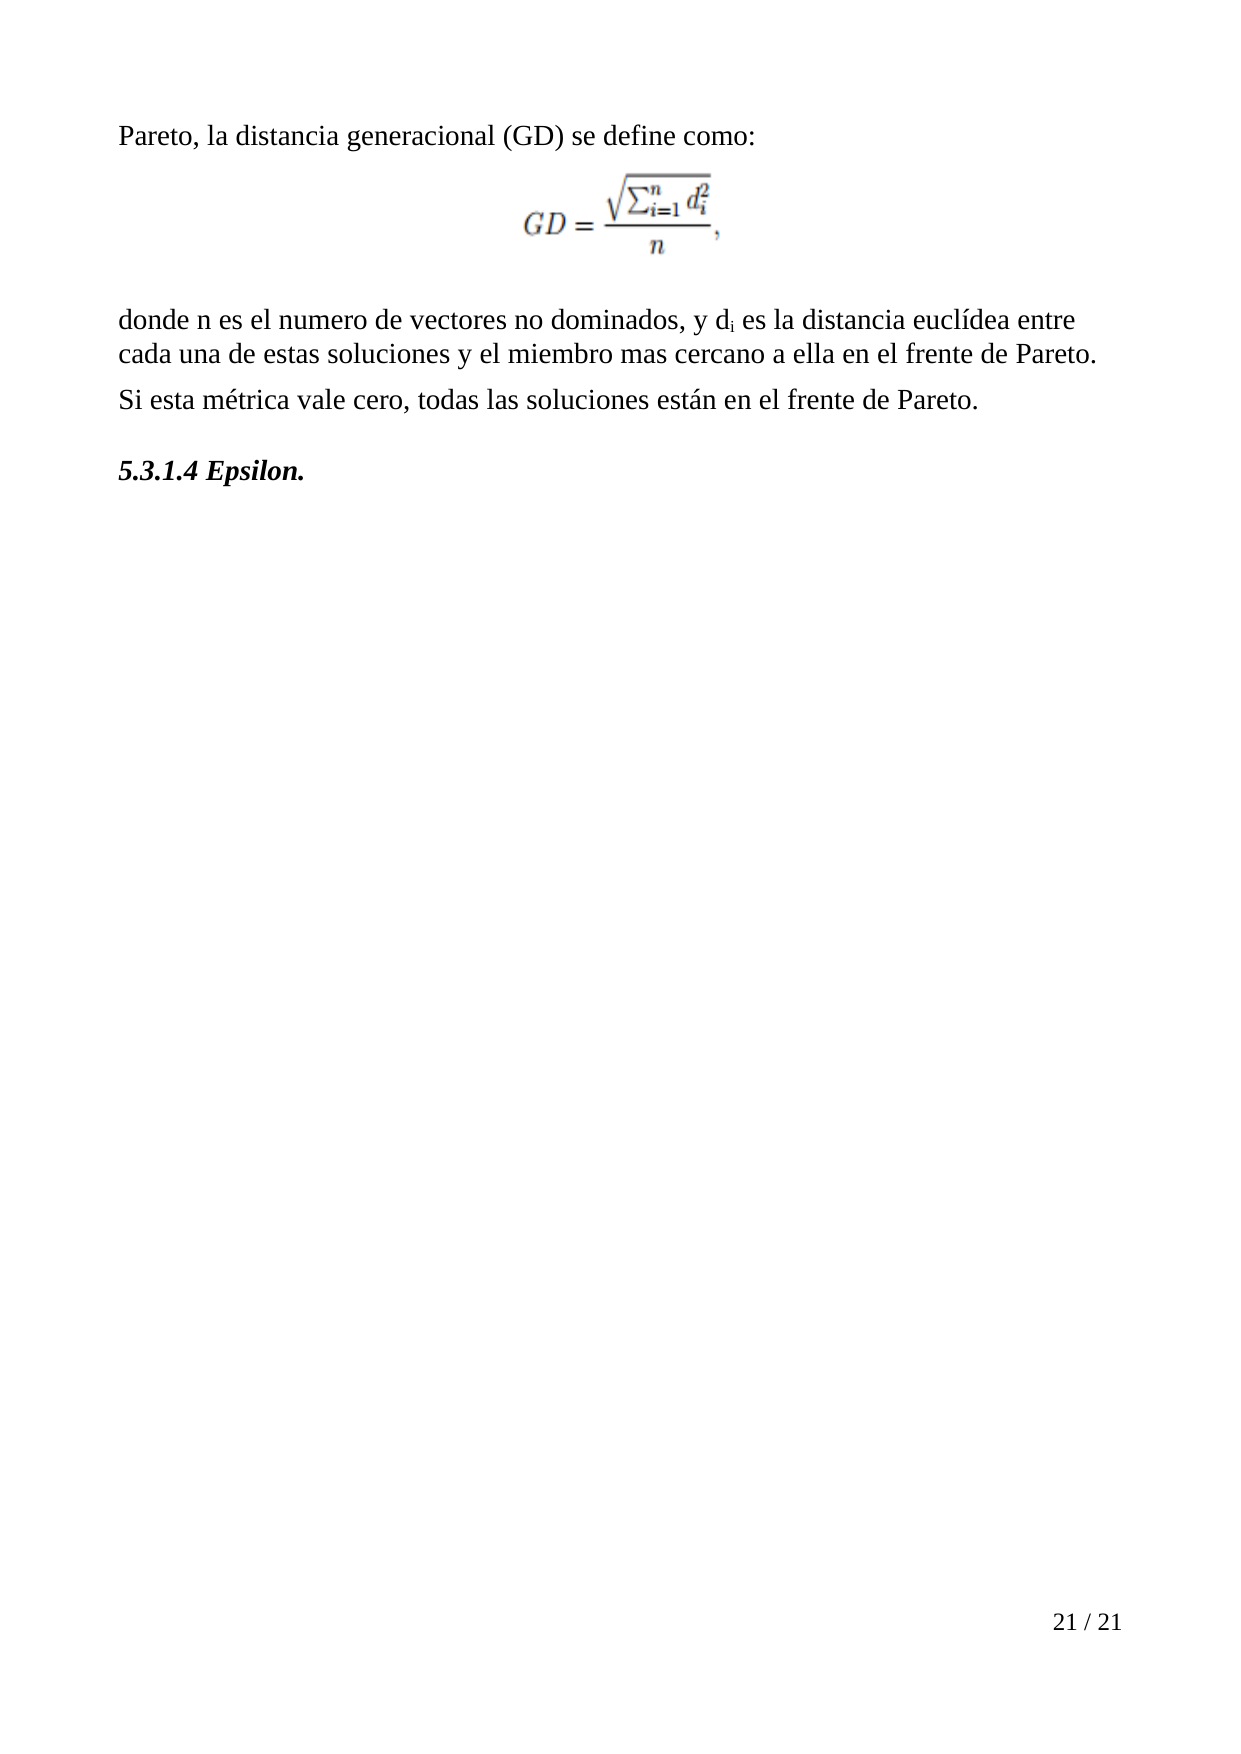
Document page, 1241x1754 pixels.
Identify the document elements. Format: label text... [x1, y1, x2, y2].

text donde n es el numero de vectores no dominados, y di es la distancia euclídea entre cada una de estas soluciones y el miembro mas cercano a ella en el frente de Pareto. [118, 302, 1122, 369]
subtitle 5.3.1.4 Epsilon. [118, 453, 1122, 486]
text Pareto, la distancia generacional (GD) se define como: [118, 118, 1122, 152]
text Si esta métrica vale cero, todas las soluciones están en el frente de Pareto. [118, 382, 1122, 415]
